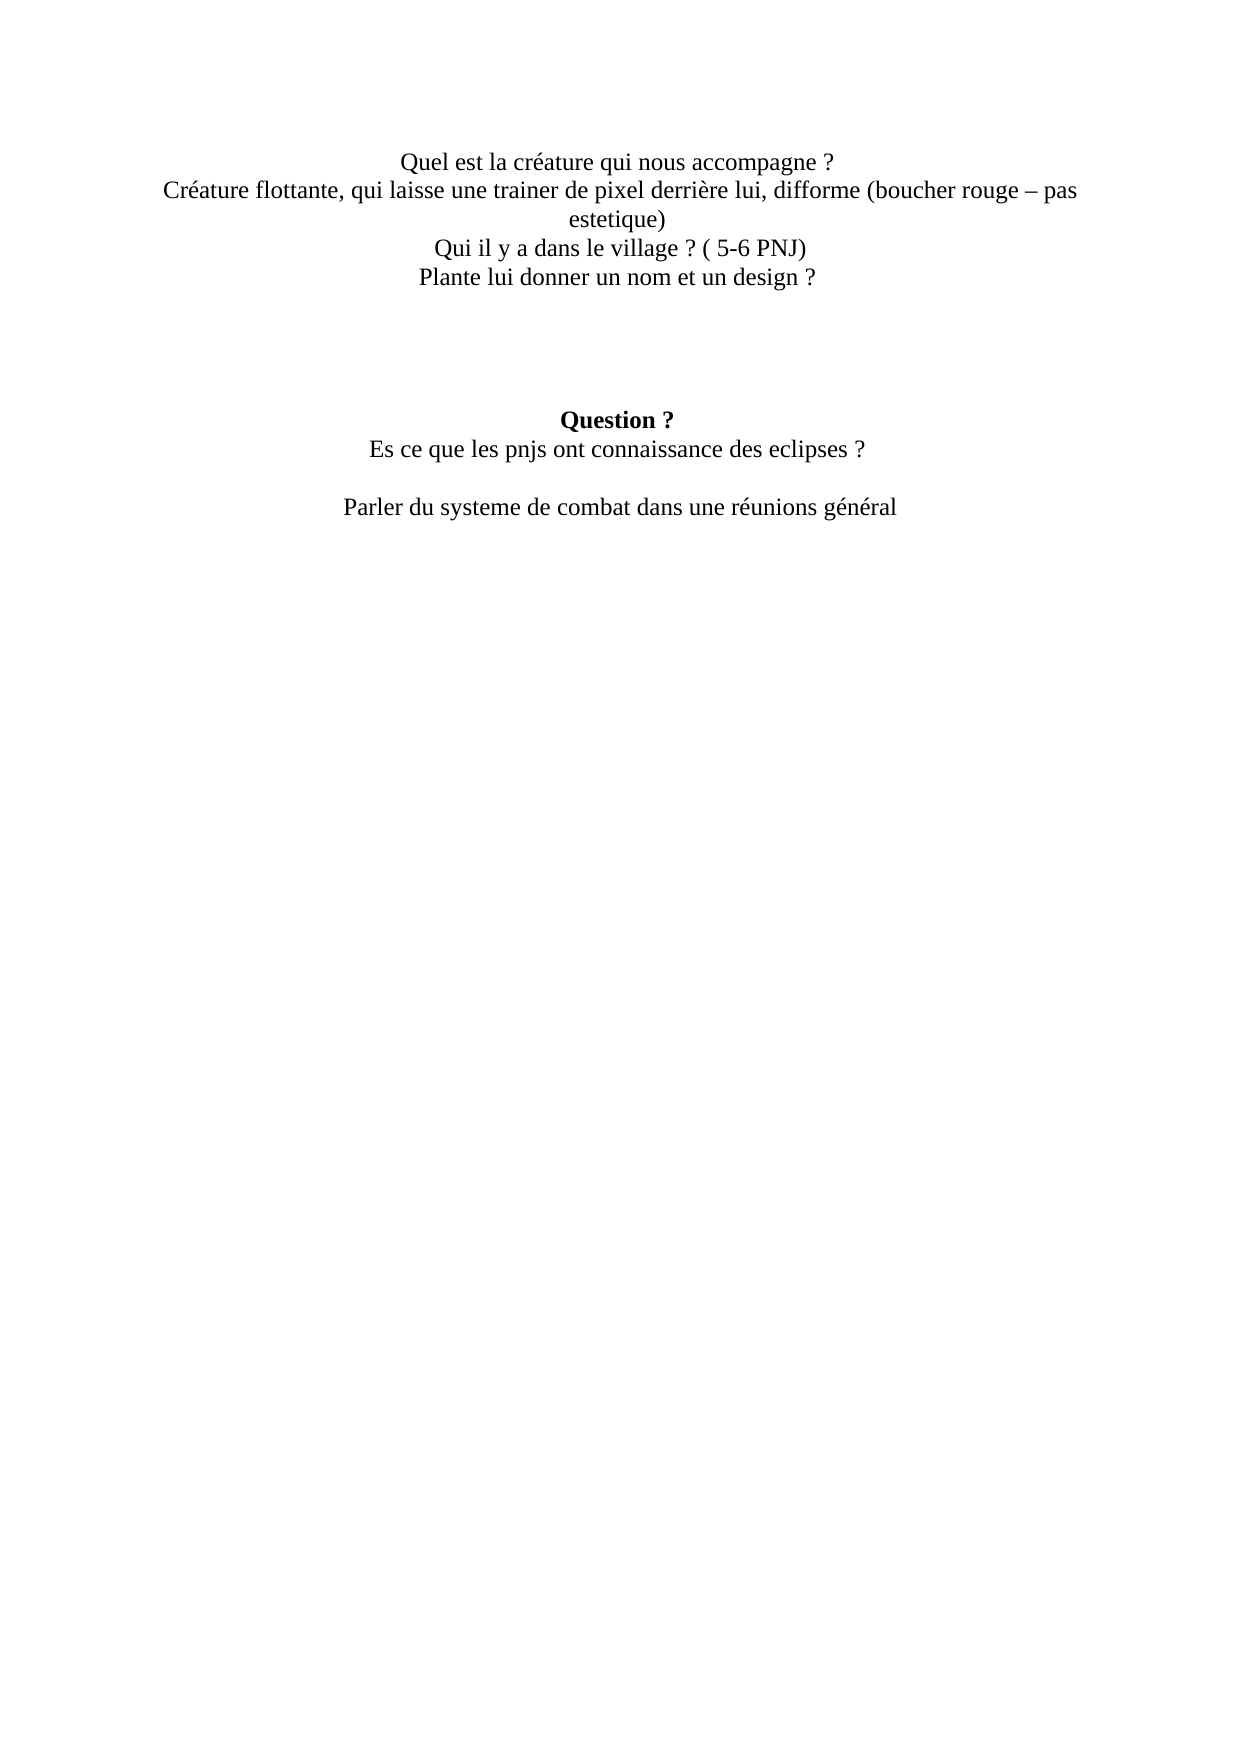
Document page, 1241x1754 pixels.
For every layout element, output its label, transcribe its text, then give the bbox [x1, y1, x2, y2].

text Qui il y a dans le village ? ( 5-6 PNJ) [118, 233, 1122, 262]
text Parler du systeme de combat dans une réunions général [118, 492, 1122, 521]
text Plante lui donner un nom et un design ? [118, 262, 1122, 291]
text Quel est la créature qui nous accompagne ? [118, 147, 1122, 176]
text Question ? [118, 406, 1122, 434]
text Es ce que les pnjs ont connaissance des eclipses ? [118, 434, 1122, 463]
text Créature flottante, qui laisse une trainer de pixel derrière lui, difforme (boucher rouge – pas estetique) [118, 176, 1122, 233]
